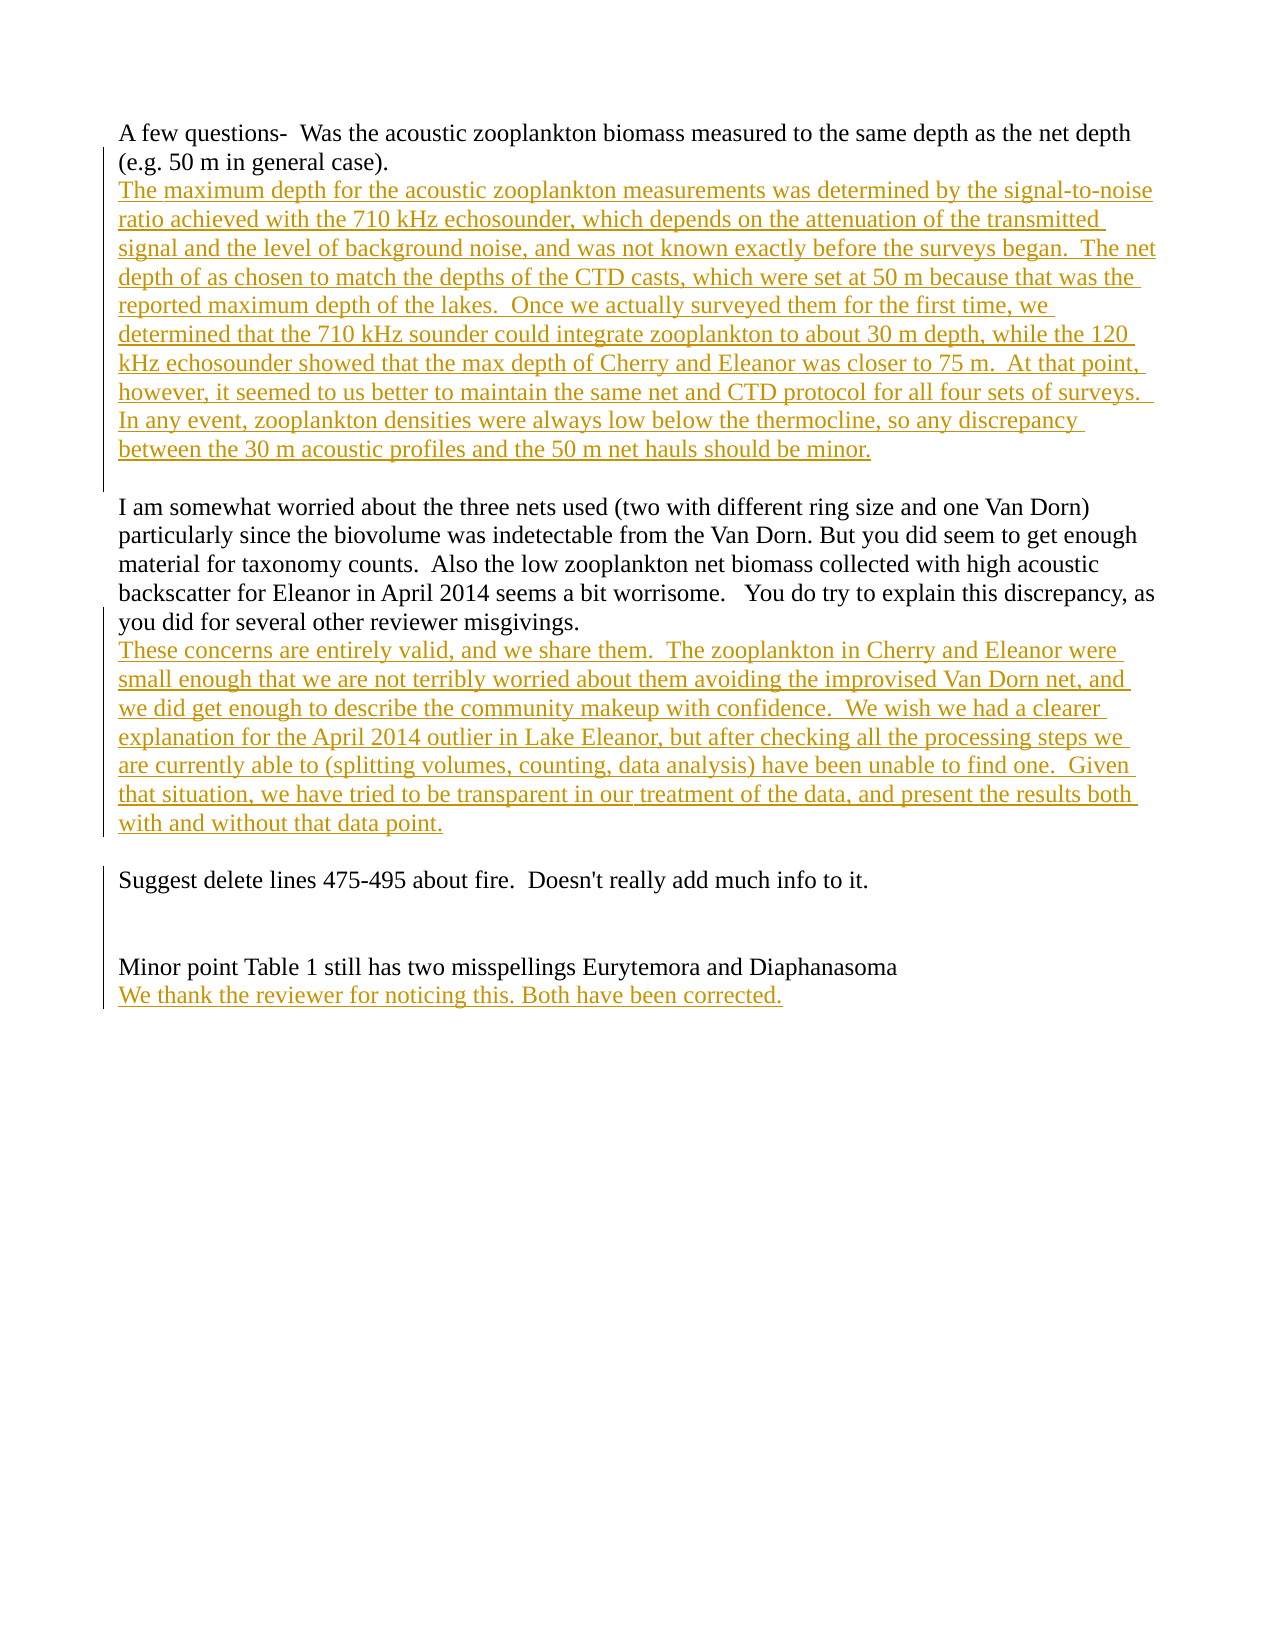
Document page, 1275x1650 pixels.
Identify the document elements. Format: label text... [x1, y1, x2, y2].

text We thank the reviewer for noticing this. Both have been corrected. [118, 981, 1157, 1009]
text A few questions- Was the acoustic zooplankton biomass measured to the same depth as the net depth (e.g. 50 m in general case). The maximum depth for the acoustic zooplankton measurements was determined by the signal-to-noise ratio achieved with the 710 kHz echosounder, which depends on the attenuation of the transmitted signal and the level of background noise, and was not known exactly before the surveys began. The net depth of as chosen to match the depths of the CTD casts, which were set at 50 m because that was the reported maximum depth of the lakes. Once we actually surveyed them for the first time, we determined that the 710 kHz sounder could integrate zooplankton to about 30 m depth, while the 120 kHz echosounder showed that the max depth of Cherry and Eleanor was closer to 75 m. At that point, however, it seemed to us better to maintain the same net and CTD protocol for all four sets of surveys. In any event, zooplankton densities were always low below the thermocline, so any discrepancy between the 30 m acoustic profiles and the 50 m net hauls should be minor. [118, 118, 1157, 463]
text These concerns are entirely valid, and we share them. The zooplankton in Cherry and Eleanor were small enough that we are not terribly worried about them avoiding the improvised Van Dorn net, and we did get enough to describe the community makeup with confidence. We wish we had a clearer explanation for the April 2014 outlier in Lake Eleanor, but after checking all the processing steps we are currently able to (splitting volumes, counting, data analysis) have been unable to find one. Given that situation, we have tried to be transparent in our treatment of the data, and present the results both with and without that data point. Suggest delete lines 475-495 about fire. Doesn't really add much info to it. [118, 636, 1157, 894]
text Minor point Table 1 still has two misspellings Eurytemora and Diaphanasoma [118, 923, 1157, 981]
text I am somewhat worried about the three nets used (two with different ring size and one Van Dorn) particularly since the biovolume was indetectable from the Van Dorn. But you did seem to get enough material for taxonomy counts. Also the low zooplankton net biomass collected with high acoustic backscatter for Eleanor in April 2014 seems a bit worrisome. You do try to explain this discrepancy, as you did for several other reviewer misgivings. [118, 463, 1157, 636]
